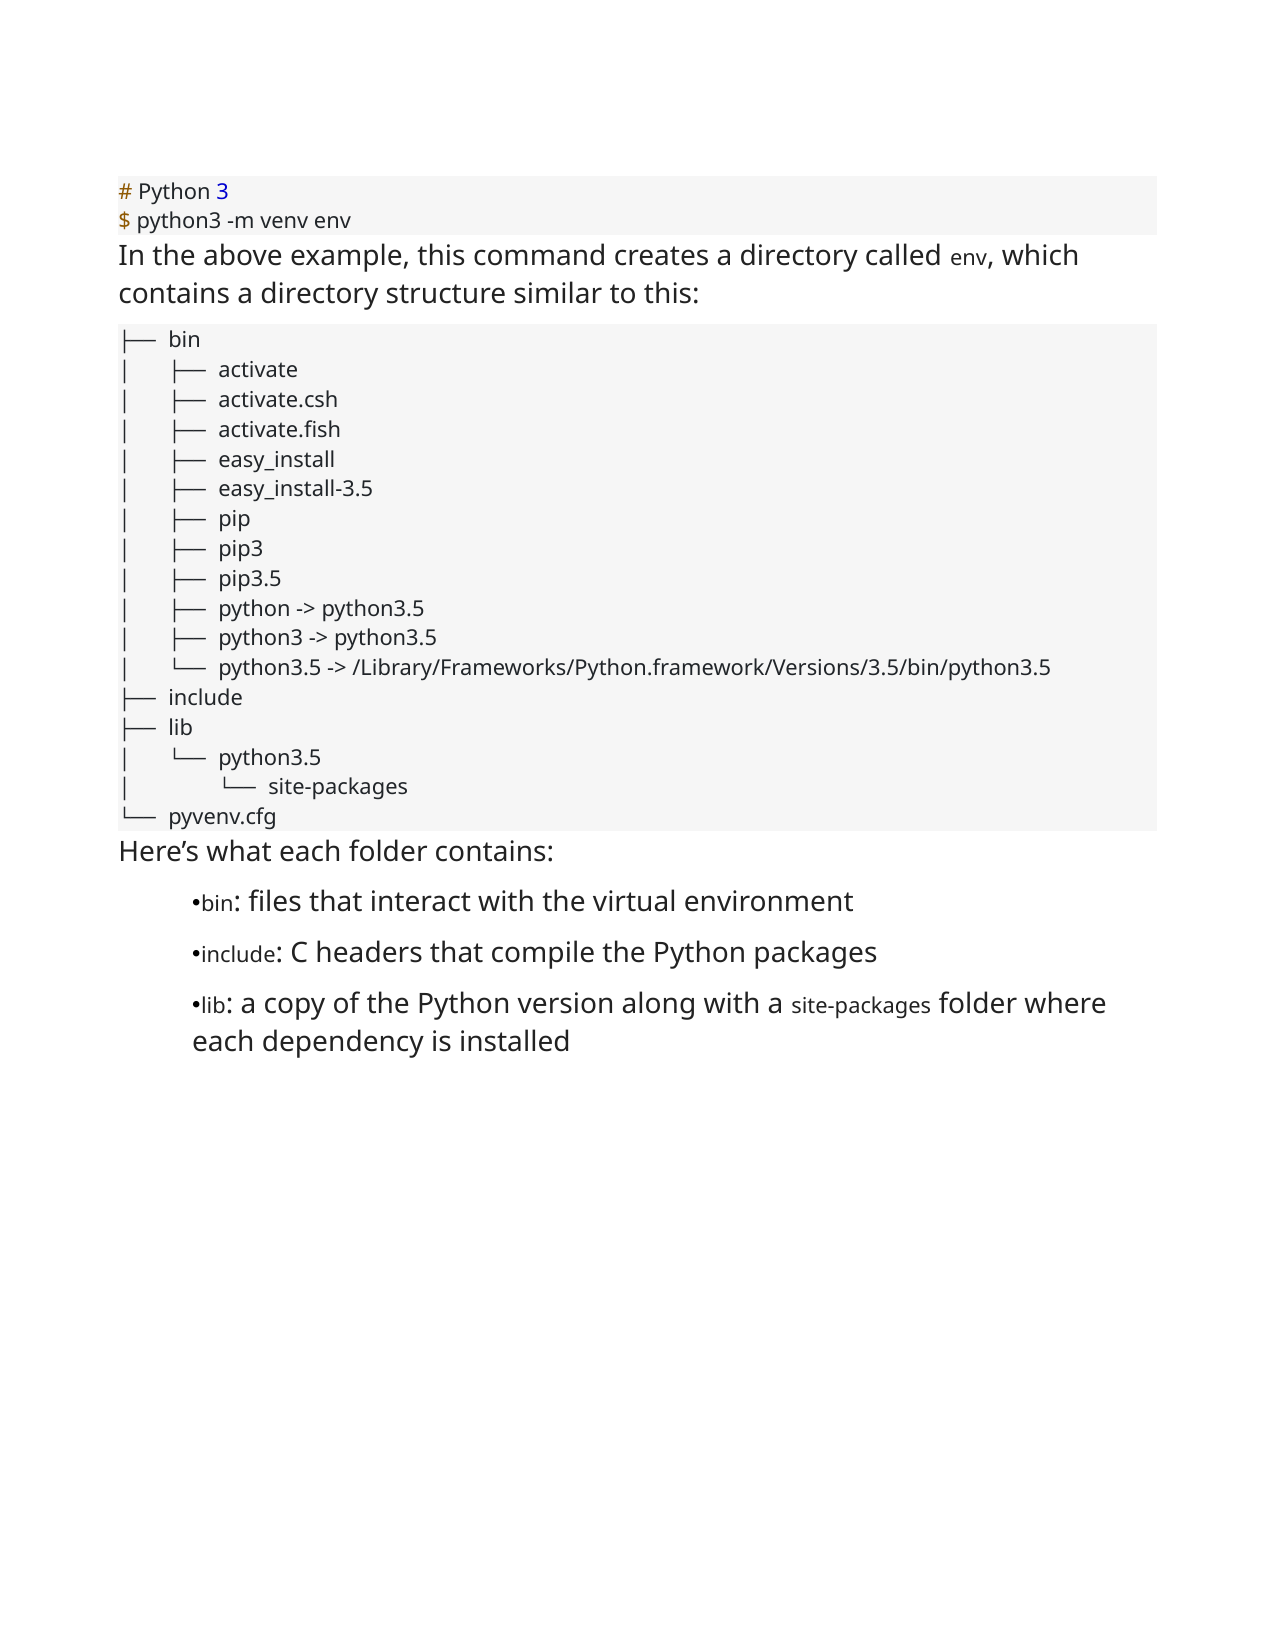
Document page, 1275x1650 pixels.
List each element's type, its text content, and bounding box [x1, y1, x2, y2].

text # Python 3 [118, 176, 1157, 205]
text │ └── site-packages [118, 771, 1157, 801]
list include: C headers that compile the Python packages [118, 932, 1157, 971]
text ├── lib [118, 712, 1157, 741]
text │ ├── pip [118, 503, 1157, 533]
text │ ├── easy_install-3.5 [118, 473, 1157, 503]
text │ ├── easy_install [118, 443, 1157, 473]
text │ ├── python3 -> python3.5 [118, 622, 1157, 652]
text │ └── python3.5 [118, 741, 1157, 771]
text ├── include [118, 682, 1157, 712]
text │ ├── activate.csh [118, 384, 1157, 414]
text $ python3 -m venv env [118, 205, 1157, 235]
text │ ├── python -> python3.5 [118, 592, 1157, 622]
list bin: files that interact with the virtual environment [118, 882, 1157, 920]
text ├── bin [118, 324, 1157, 354]
text In the above example, this command creates a directory called env, which contains a directory structure similar to this: [118, 235, 1157, 312]
text │ ├── activate [118, 354, 1157, 384]
text │ ├── pip3.5 [118, 563, 1157, 592]
text │ └── python3.5 -> /Library/Frameworks/Python.framework/Versions/3.5/bin/python3.5 [118, 652, 1157, 682]
text │ ├── pip3 [118, 533, 1157, 563]
text Here’s what each folder contains: [118, 831, 1157, 869]
text │ ├── activate.fish [118, 414, 1157, 443]
text └── pyvenv.cfg [118, 801, 1157, 831]
list lib: a copy of the Python version along with a site-packages folder where each dependency is installed [118, 983, 1157, 1060]
